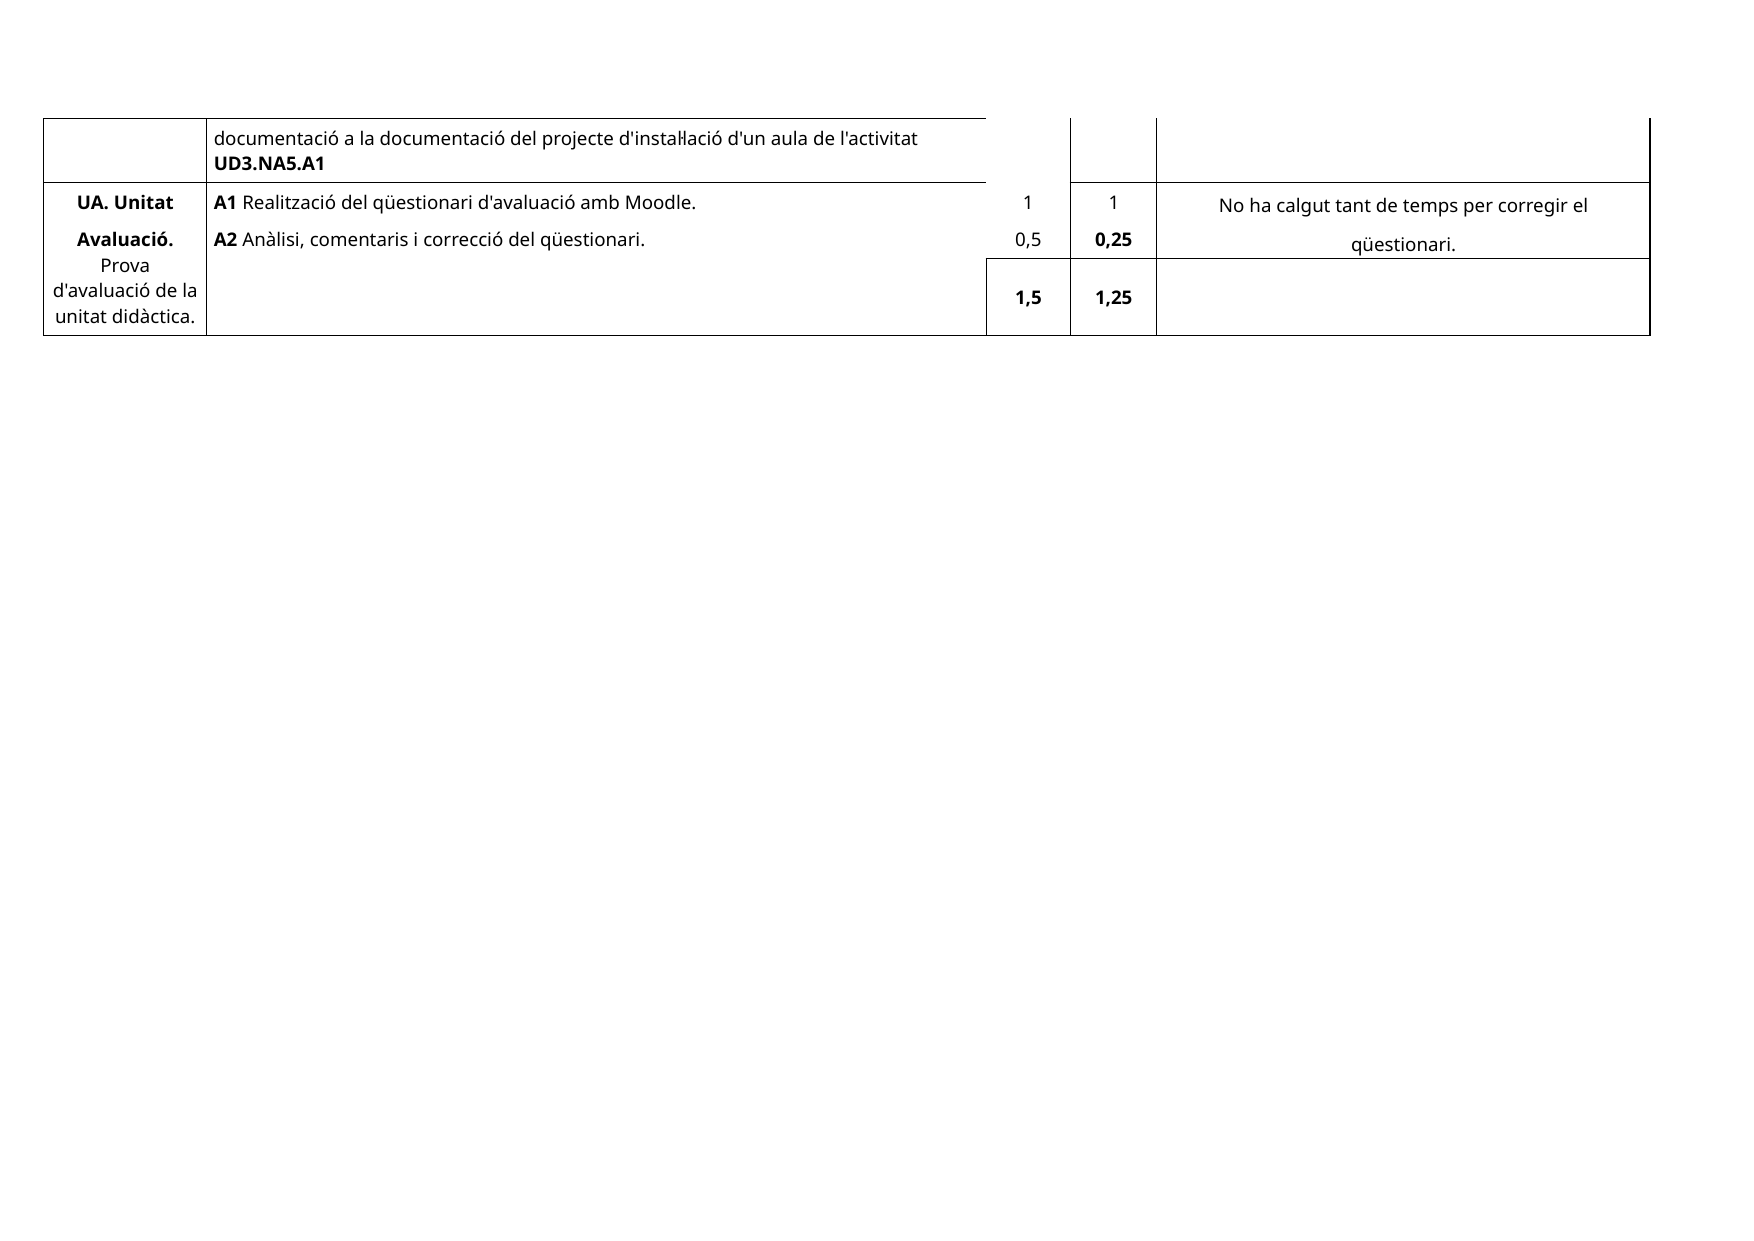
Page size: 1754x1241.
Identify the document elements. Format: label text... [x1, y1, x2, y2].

table_header 1 0,25 [1071, 183, 1156, 258]
table_header No ha calgut tant de temps per corregir el qüestionari. [1157, 183, 1649, 258]
table_header 1 0,5 [986, 182, 1070, 258]
table_cell UA. Unitat Avaluació. Prova d'avaluació de la unitat didàctica. [44, 183, 206, 334]
table_cell A1 Realització del qüestionari d'avaluació amb Moodle. A2 Anàlisi, comentaris i correcció del qüestionari. [207, 183, 986, 334]
table_cell [986, 118, 1070, 182]
table_cell 1,25 [1071, 259, 1156, 334]
table_cell [1157, 118, 1649, 182]
table_cell [44, 119, 206, 182]
table_cell documentació a la documentació del projecte d'instal·lació d'un aula de l'activitat UD3.NA5.A1 [207, 119, 986, 182]
table_cell [1157, 259, 1649, 334]
table_cell 1,5 [987, 259, 1070, 334]
table_cell [1071, 118, 1156, 182]
